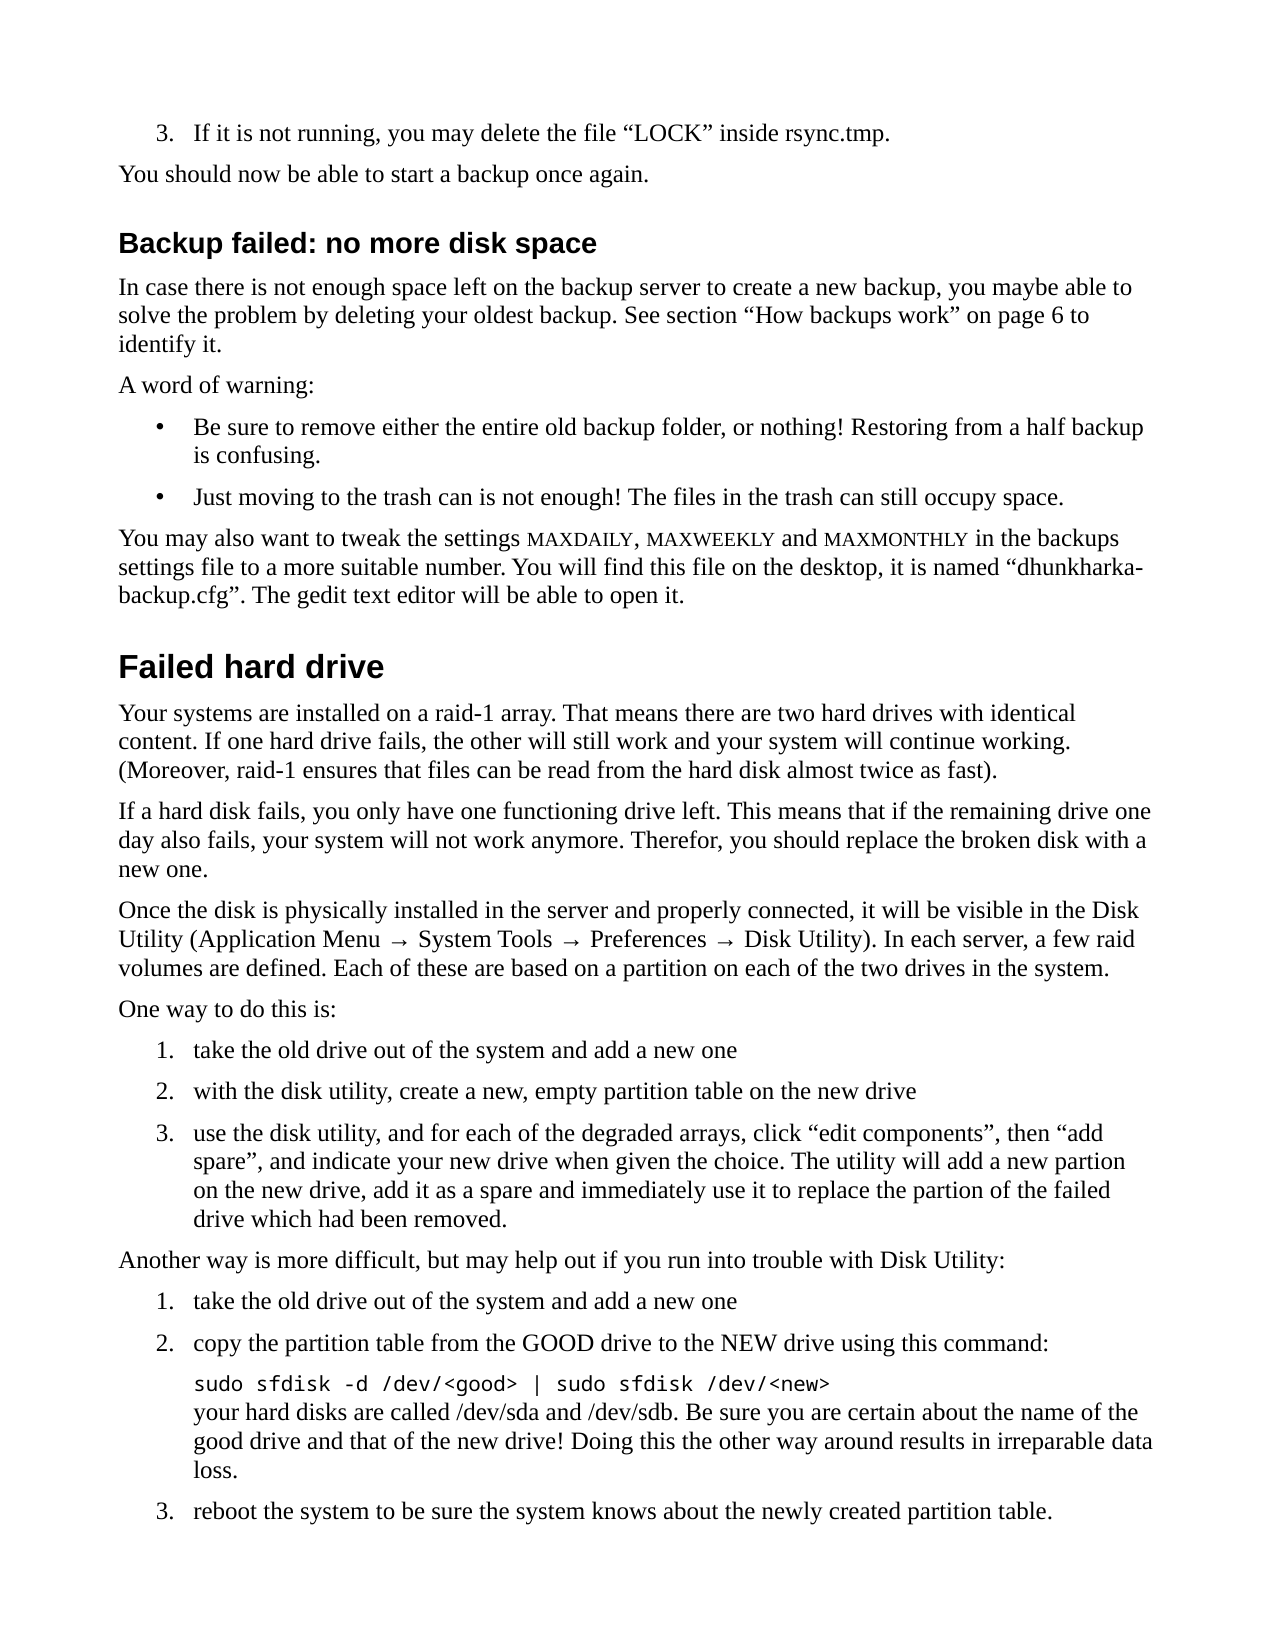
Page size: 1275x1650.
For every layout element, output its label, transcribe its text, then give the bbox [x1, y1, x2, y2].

subtitle Backup failed: no more disk space [118, 226, 1157, 259]
text Your systems are installed on a raid-1 array. That means there are two hard drives with identical content. If one hard drive fails, the other will still work and your system will continue working. (Moreover, raid-1 ensures that files can be read from the hard disk almost twice as fast). [118, 698, 1157, 784]
list with the disk utility, create a new, empty partition table on the new drive [156, 1076, 1157, 1105]
list use the disk utility, and for each of the degraded arrays, click “edit components”, then “add spare”, and indicate your new drive when given the choice. The utility will add a new partion on the new drive, add it as a spare and immediately use it to replace the partion of the failed drive which had been removed. [156, 1118, 1157, 1233]
list Be sure to remove either the entire old backup folder, or nothing! Restoring from a half backup is confusing. [156, 412, 1157, 469]
text One way to do this is: [118, 994, 1157, 1023]
subtitle Failed hard drive [118, 647, 1157, 685]
list copy the partition table from the GOOD drive to the NEW drive using this command: [156, 1328, 1157, 1356]
text You should now be able to start a backup once again. [118, 159, 1157, 188]
text Once the disk is physically installed in the server and properly connected, it will be visible in the Disk Utility (Application Menu → System Tools → Preferences → Disk Utility). In each server, a few raid volumes are defined. Each of these are based on a partition on each of the two drives in the system. [118, 895, 1157, 981]
list If it is not running, you may delete the file “LOCK” inside rsync.tmp. [156, 118, 1157, 147]
list reboot the system to be sure the system knows about the newly created partition table. [156, 1496, 1157, 1525]
list your hard disks are called /dev/sda and /dev/sdb. Be sure you are certain about the name of the good drive and that of the new drive! Doing this the other way around results in irreparable data loss. [156, 1397, 1157, 1483]
list take the old drive out of the system and add a new one [156, 1286, 1157, 1315]
list sudo sfdisk -d /dev/<good> | sudo sfdisk /dev/<new> [156, 1369, 1157, 1397]
list Just moving to the trash can is not enough! The files in the trash can still occupy space. [156, 482, 1157, 510]
list take the old drive out of the system and add a new one [156, 1035, 1157, 1064]
text A word of warning: [118, 370, 1157, 399]
text In case there is not enough space left on the backup server to create a new backup, you maybe able to solve the problem by deleting your oldest backup. See section “How backups work” on page 6 to identify it. [118, 272, 1157, 358]
text If a hard disk fails, you only have one functioning drive left. This means that if the remaining drive one day also fails, your system will not work anymore. Therefor, you should replace the broken disk with a new one. [118, 796, 1157, 883]
text You may also want to tweak the settings maxdaily, maxweekly and maxmonthly in the backups settings file to a more suitable number. You will find this file on the desktop, it is named “dhunkharka-backup.cfg”. The gedit text editor will be able to open it. [118, 523, 1157, 609]
text Another way is more difficult, but may help out if you run into trouble with Disk Utility: [118, 1245, 1157, 1274]
